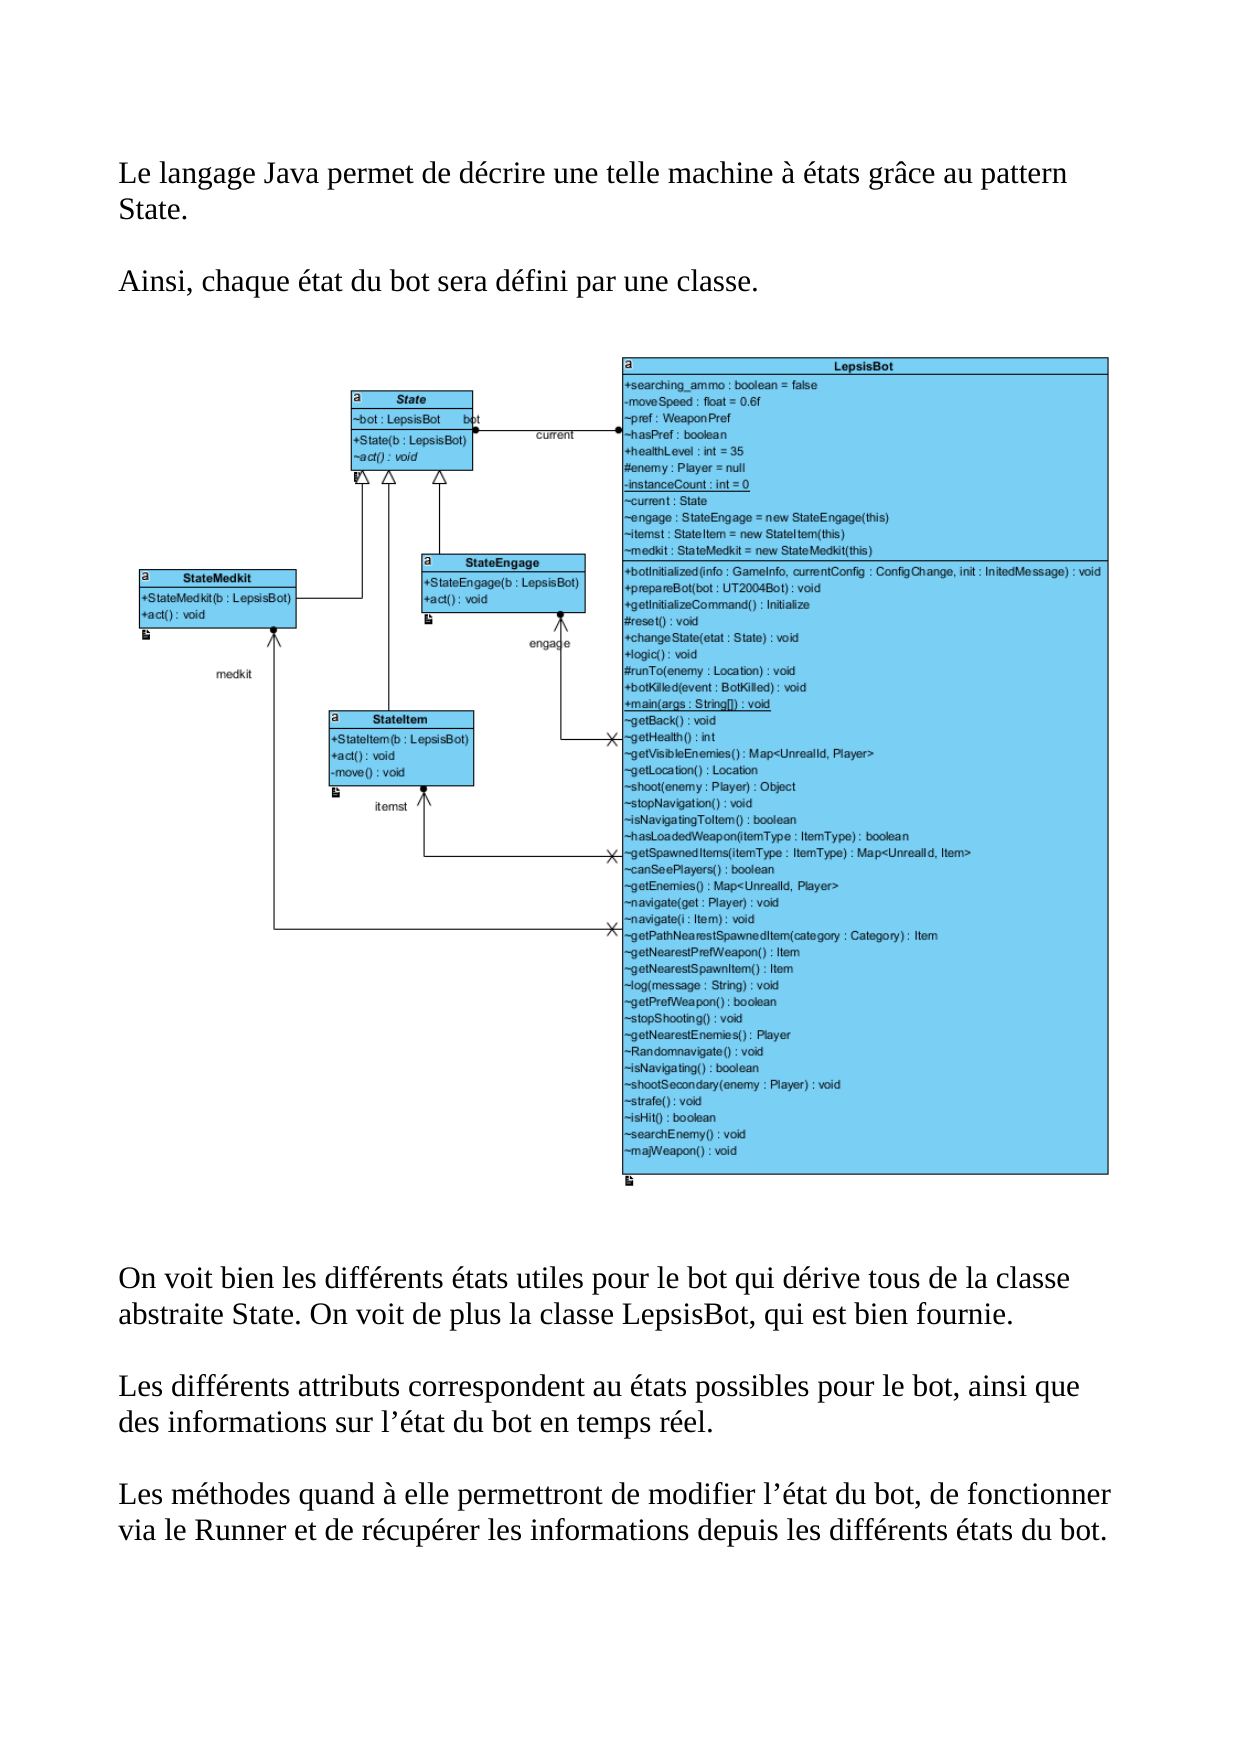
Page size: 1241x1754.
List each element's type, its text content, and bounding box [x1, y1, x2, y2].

text Les méthodes quand à elle permettront de modifier l’état du bot, de fonctionner via le Runner et de récupérer les informations depuis les différents états du bot. [118, 1475, 1122, 1547]
text On voit bien les différents états utiles pour le bot qui dérive tous de la classe abstraite State. On voit de plus la classe LepsisBot, qui est bien fournie. [118, 1260, 1122, 1332]
text Les différents attributs correspondent au états possibles pour le bot, ainsi que des informations sur l’état du bot en temps réel. [118, 1367, 1122, 1439]
picture [118, 333, 1123, 1188]
text Ainsi, chaque état du bot sera défini par une classe. [118, 262, 1122, 298]
text Le langage Java permet de décrire une telle machine à états grâce au pattern State. [118, 154, 1122, 226]
